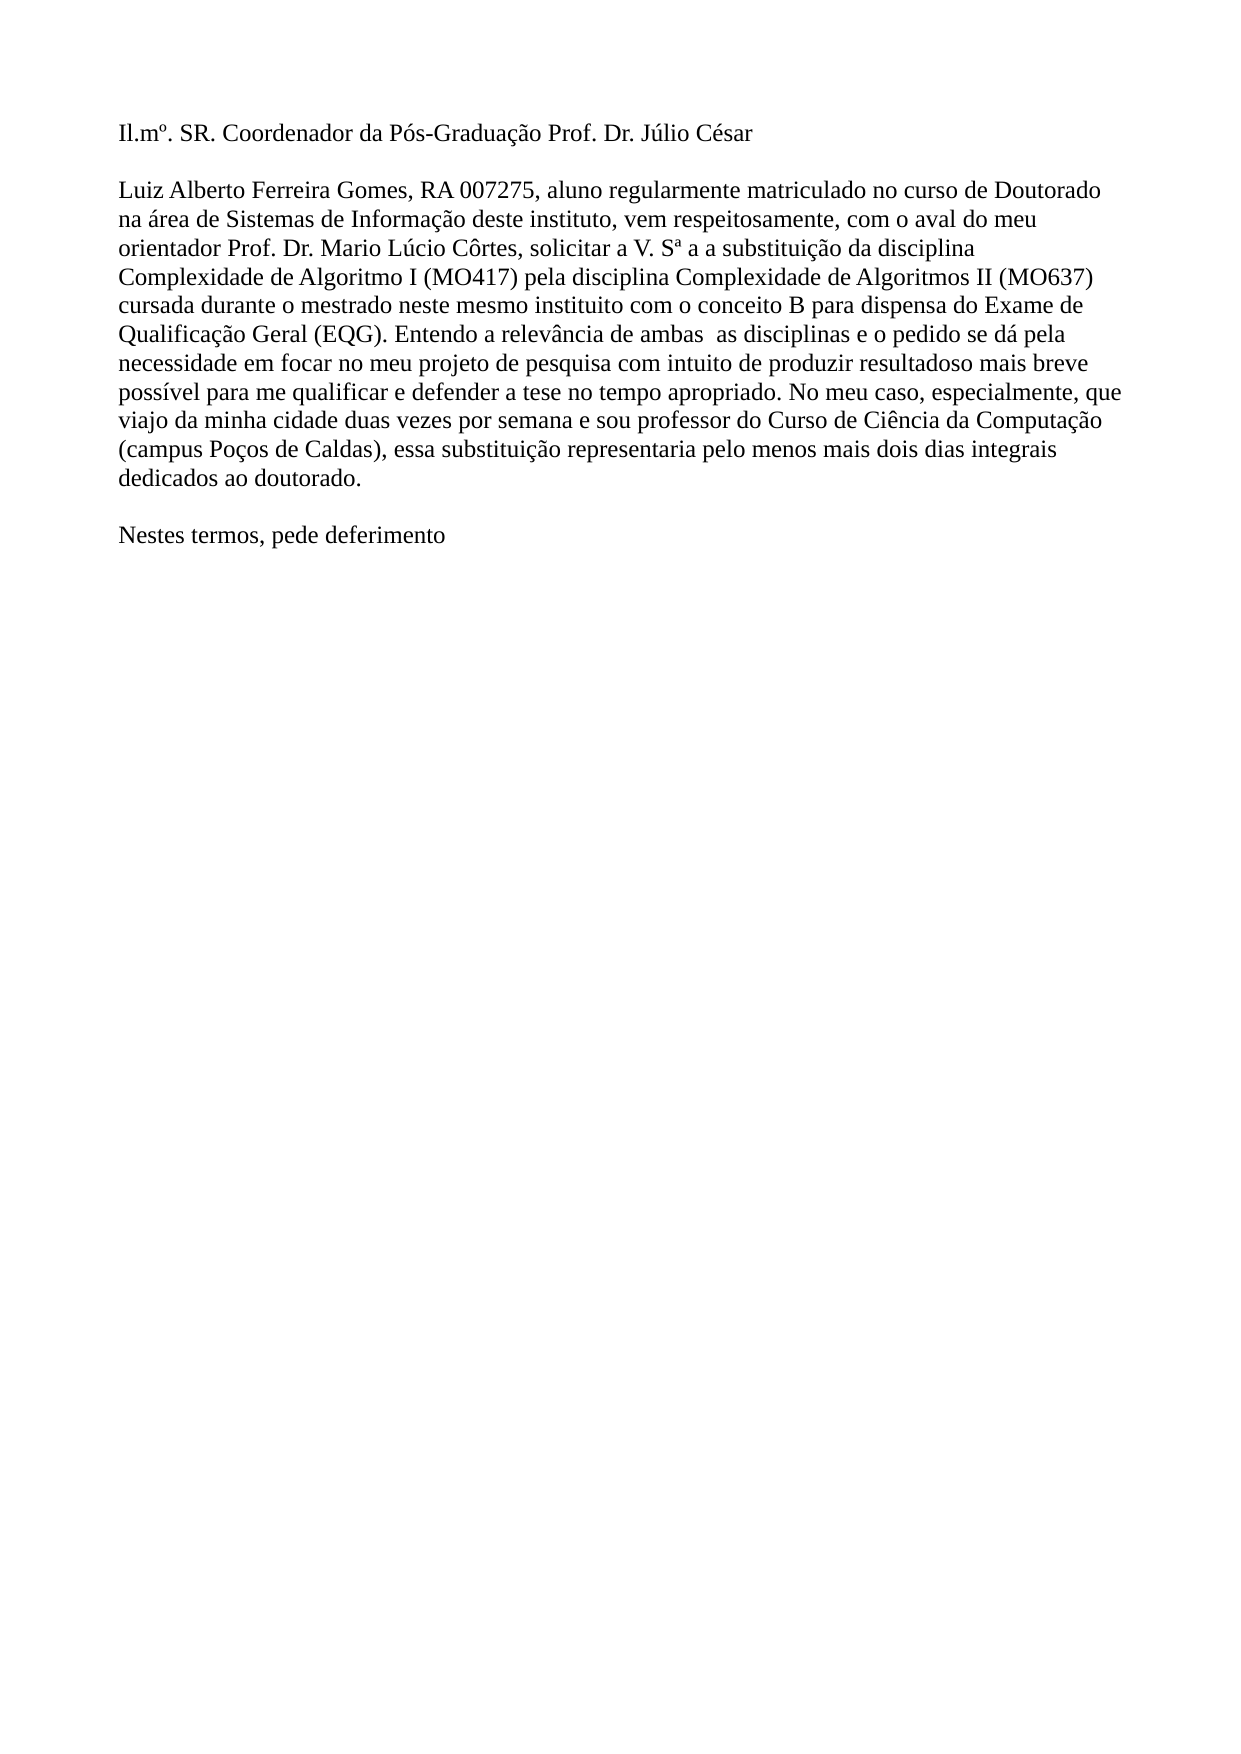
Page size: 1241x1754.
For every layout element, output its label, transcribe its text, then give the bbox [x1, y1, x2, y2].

text Il.mº. SR. Coordenador da Pós-Graduação Prof. Dr. Júlio César Luiz Alberto Ferreira Gomes, RA 007275, aluno regularmente matriculado no curso de Doutorado na área de Sistemas de Informação deste instituto, vem respeitosamente, com o aval do meu orientador Prof. Dr. Mario Lúcio Côrtes, solicitar a V. Sª a a substituição da disciplina Complexidade de Algoritmo I (MO417) pela disciplina Complexidade de Algoritmos II (MO637) cursada durante o mestrado neste mesmo instituito com o conceito B para dispensa do Exame de Qualificação Geral (EQG). Entendo a relevância de ambas as disciplinas e o pedido se dá pela necessidade em focar no meu projeto de pesquisa com intuito de produzir resultadoso mais breve possível para me qualificar e defender a tese no tempo apropriado. No meu caso, especialmente, que viajo da minha cidade duas vezes por semana e sou professor do Curso de Ciência da Computação (campus Poços de Caldas), essa substituição representaria pelo menos mais dois dias integrais dedicados ao doutorado. [118, 118, 1122, 492]
text Nestes termos, pede deferimento [118, 492, 1122, 549]
